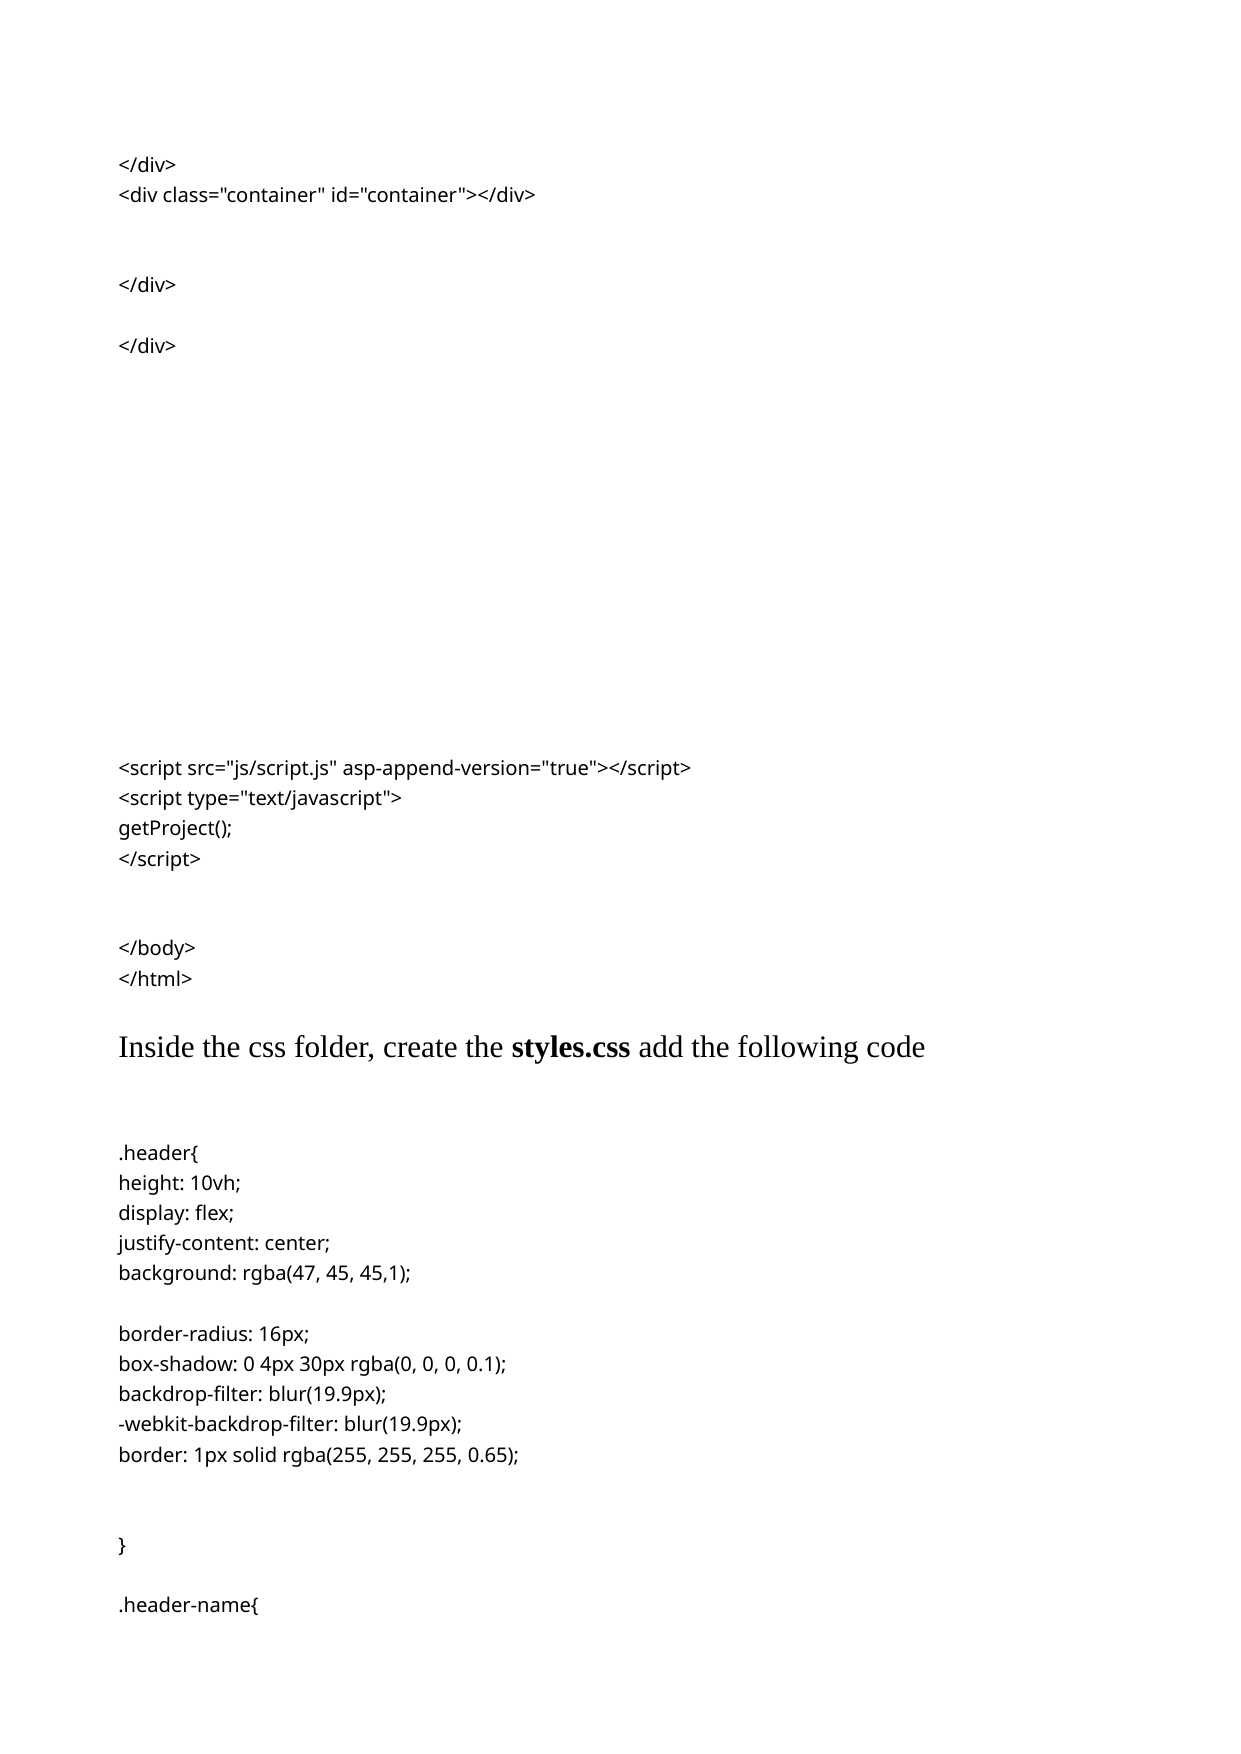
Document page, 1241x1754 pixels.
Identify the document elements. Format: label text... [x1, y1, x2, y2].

text backdrop-filter: blur(19.9px); [118, 1377, 1122, 1408]
text height: 10vh; [118, 1166, 1122, 1196]
text box-shadow: 0 4px 30px rgba(0, 0, 0, 0.1); [118, 1347, 1122, 1377]
text display: flex; [118, 1196, 1122, 1226]
text </div> [118, 268, 1122, 299]
text <script type="text/javascript"> [118, 781, 1122, 811]
text .header{ [118, 1136, 1122, 1166]
text background: rgba(47, 45, 45,1); [118, 1257, 1122, 1287]
text </div> [118, 329, 1122, 359]
text </script> [118, 842, 1122, 872]
text .header-name{ [118, 1588, 1122, 1618]
text border-radius: 16px; [118, 1317, 1122, 1347]
text <div class="container" id="container"></div> [118, 178, 1122, 209]
text -webkit-backdrop-filter: blur(19.9px); [118, 1408, 1122, 1438]
text } [118, 1528, 1122, 1558]
text </div> [118, 148, 1122, 178]
text justify-content: center; [118, 1226, 1122, 1257]
text </html> [118, 962, 1122, 992]
text getProject(); [118, 811, 1122, 842]
text Inside the css folder, create the styles.css add the following code [118, 1028, 1122, 1064]
text </body> [118, 932, 1122, 962]
text <script src="js/script.js" asp-append-version="true"></script> [118, 751, 1122, 781]
text border: 1px solid rgba(255, 255, 255, 0.65); [118, 1438, 1122, 1468]
